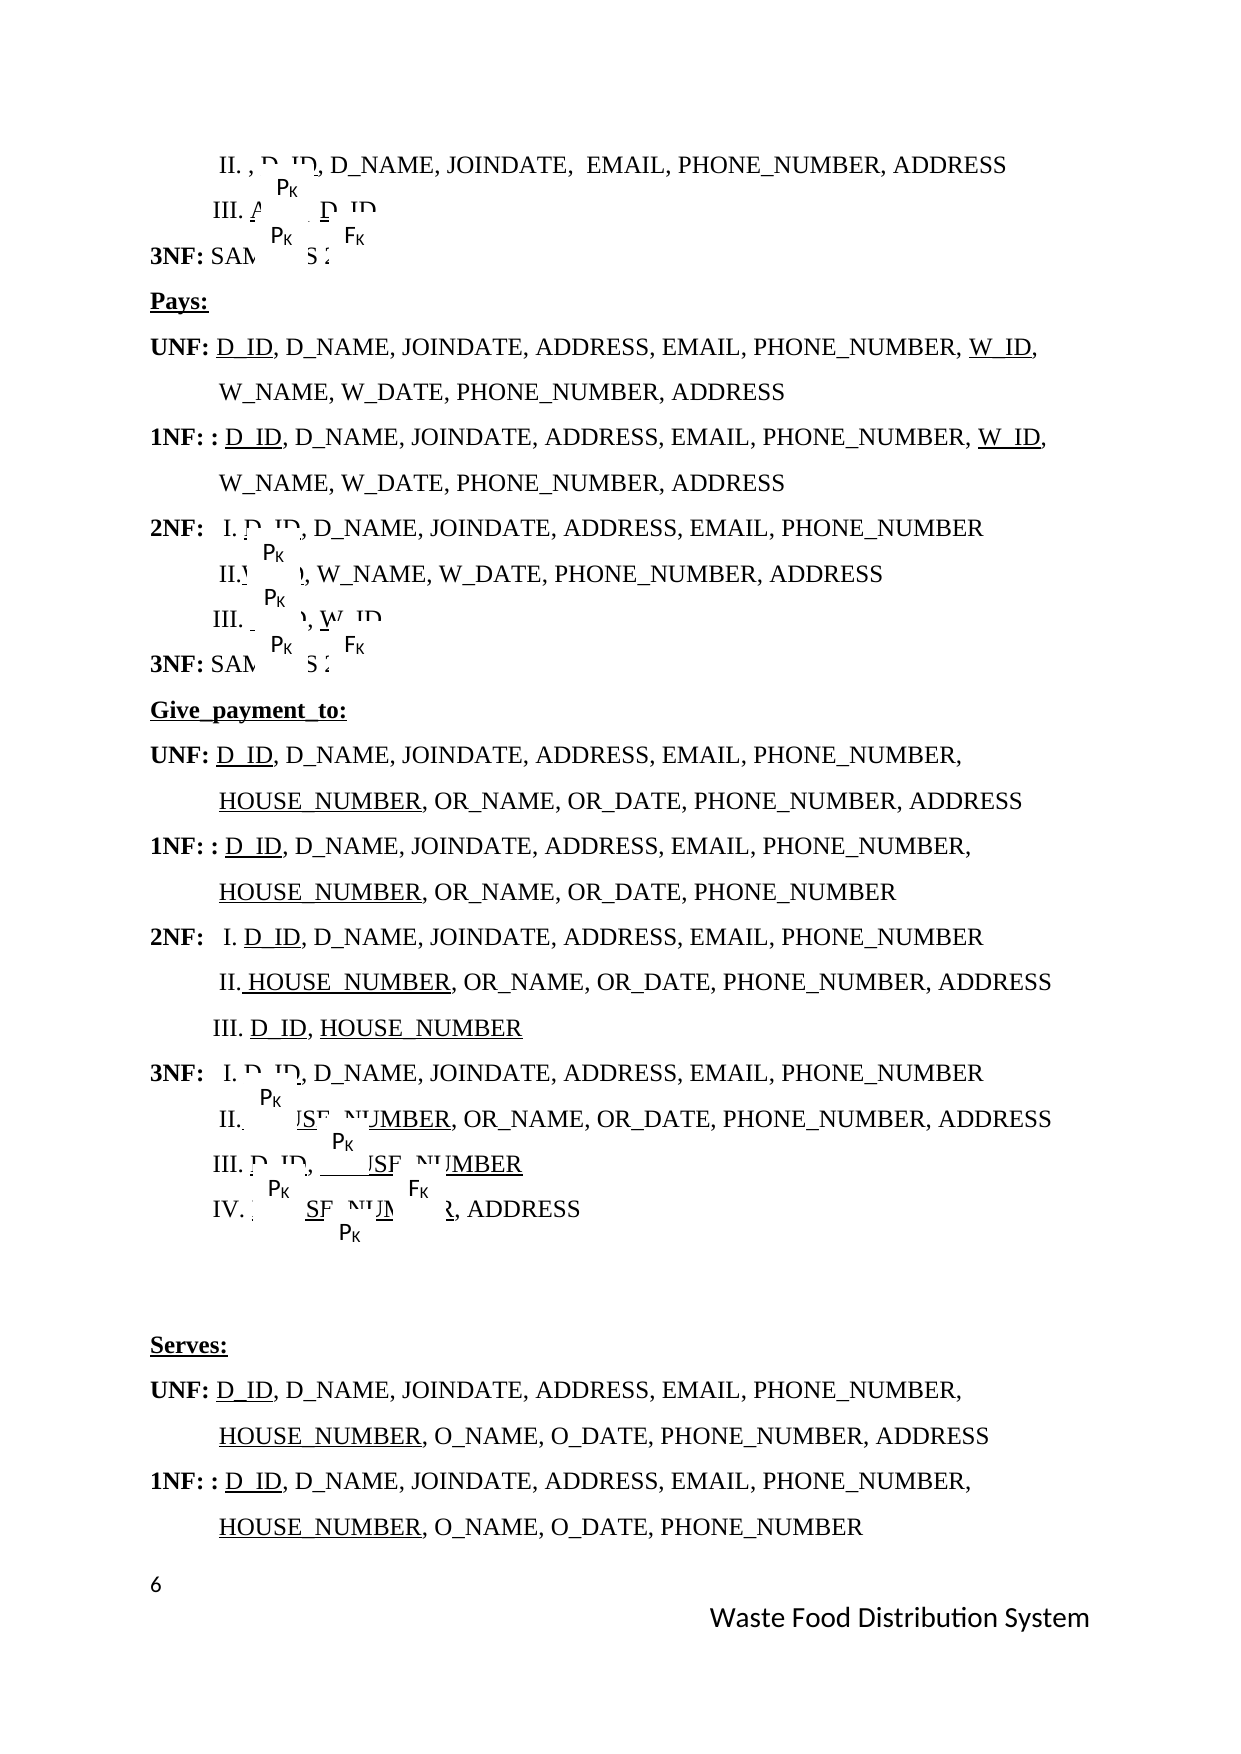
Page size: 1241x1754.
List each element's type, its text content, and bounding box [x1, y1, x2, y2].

text PK [1067, 711, 1075, 719]
text III. D_ID, W_ID [255, 621, 308, 677]
text II.W_ID, W_NAME, W_DATE, PHONE_NUMBER, ADDRESS [150, 559, 247, 587]
text 3NF: I. D_ID, D_NAME, JOINDATE, ADDRESS, EMAIL, PHONE_NUMBER [1036, 1058, 1090, 1087]
text II. HOUSE_NUMBER, OR_NAME, OR_DATE, PHONE_NUMBER, ADDRESS [317, 1118, 369, 1175]
text W_NAME, W_DATE, PHONE_NUMBER, ADDRESS [150, 468, 346, 497]
text III. D_ID, HOUSE_NUMBER [973, 1149, 1090, 1178]
text II. HOUSE_NUMBER, OR_NAME, OR_DATE, PHONE_NUMBER, ADDRESS [1004, 1104, 1090, 1132]
text PK [276, 171, 299, 202]
text Serves: [150, 1330, 1090, 1359]
text FK [344, 628, 367, 659]
text HOUSE_NUMBER, O_NAME, O_DATE, PHONE_NUMBER [150, 1512, 1090, 1541]
text HOUSE_NUMBER, O_NAME, O_DATE, PHONE_NUMBER, ADDRESS [150, 1421, 1090, 1450]
text III. D_ID, W_ID [150, 604, 220, 633]
text PK [270, 221, 293, 250]
text Pays: [150, 286, 1090, 315]
text FK [150, 789, 157, 797]
text UNF: D_ID, D_NAME, JOINDATE, ADDRESS, EMAIL, PHONE_NUMBER, W_ID, [150, 332, 1090, 360]
text PK [262, 536, 285, 566]
text III. A_ID, D_ID [150, 195, 1090, 269]
text PK [339, 1217, 361, 1247]
text II.W_ID, W_NAME, W_DATE, PHONE_NUMBER, ADDRESS [989, 559, 1090, 587]
text PK [738, 397, 745, 405]
text PK [534, 390, 542, 397]
text III. D_ID, HOUSE_NUMBER [1059, 1013, 1090, 1042]
text IV. HOUSE_NUMBER, ADDRESS [324, 1209, 376, 1266]
text 3NF: SAME AS 2NF [382, 241, 1090, 269]
text PK [268, 1172, 290, 1202]
text Give_payment_to: [1067, 695, 1090, 724]
text FK [408, 1172, 431, 1202]
text III. D_ID, HOUSE_NUMBER [393, 1164, 446, 1221]
text III. D_ID, W_ID [1020, 604, 1090, 633]
text 3NF: SAME AS 2NF [150, 649, 197, 678]
text III. D_ID, HOUSE_NUMBER [150, 1149, 305, 1221]
text PK [263, 581, 286, 611]
text 3NF: SAME AS 2NF [150, 241, 255, 269]
text II.W_ID, W_NAME, W_DATE, PHONE_NUMBER, ADDRESS [248, 573, 301, 630]
text Give_payment_to: [150, 695, 173, 720]
text PK [173, 695, 181, 703]
text 3NF: SAME AS 2NF [308, 241, 329, 269]
text PK [259, 1081, 282, 1111]
text II. , D_ID, D_NAME, JOINDATE, EMAIL, PHONE_NUMBER, ADDRESS [150, 150, 1090, 221]
list PK [1075, 742, 1083, 750]
text 2NF: I. D_ID, D_NAME, JOINDATE, ADDRESS, EMAIL, PHONE_NUMBER [942, 513, 1090, 542]
text 1NF: : D_ID, D_NAME, JOINDATE, ADDRESS, EMAIL, PHONE_NUMBER, W_ID, [150, 422, 432, 451]
list FK [1013, 1112, 1020, 1119]
text PK [332, 1126, 354, 1156]
text [942, 1194, 957, 1205]
text IV. HOUSE_NUMBER, ADDRESS [150, 1194, 322, 1223]
text III. D_ID, HOUSE_NUMBER [150, 1013, 189, 1042]
text UNF: D_ID, D_NAME, JOINDATE, ADDRESS, EMAIL, PHONE_NUMBER, [150, 1376, 1090, 1404]
text III. D_ID, W_ID [329, 621, 382, 677]
text FK [1051, 672, 1059, 678]
text 3NF: I. D_ID, D_NAME, JOINDATE, ADDRESS, EMAIL, PHONE_NUMBER [244, 1073, 297, 1130]
text II. HOUSE_NUMBER, OR_NAME, OR_DATE, PHONE_NUMBER, ADDRESS [150, 1104, 236, 1132]
text 1NF: : D_ID, D_NAME, JOINDATE, ADDRESS, EMAIL, PHONE_NUMBER, [150, 1466, 1090, 1495]
text 1NF: : D_ID, D_NAME, JOINDATE, ADDRESS, EMAIL, PHONE_NUMBER, W_ID, [808, 422, 1090, 451]
text 3NF: SAME AS 2NF [1043, 649, 1090, 678]
text 2NF: I. D_ID, D_NAME, JOINDATE, ADDRESS, EMAIL, PHONE_NUMBER [150, 513, 300, 585]
text FK [344, 219, 367, 250]
text W_NAME, W_DATE, PHONE_NUMBER, ADDRESS [894, 468, 1090, 497]
text 3NF: I. D_ID, D_NAME, JOINDATE, ADDRESS, EMAIL, PHONE_NUMBER [150, 1058, 204, 1087]
text W_NAME, W_DATE, PHONE_NUMBER, ADDRESS [150, 377, 1090, 406]
text PK [270, 630, 293, 658]
text IV. HOUSE_NUMBER, ADDRESS [918, 1194, 1090, 1223]
